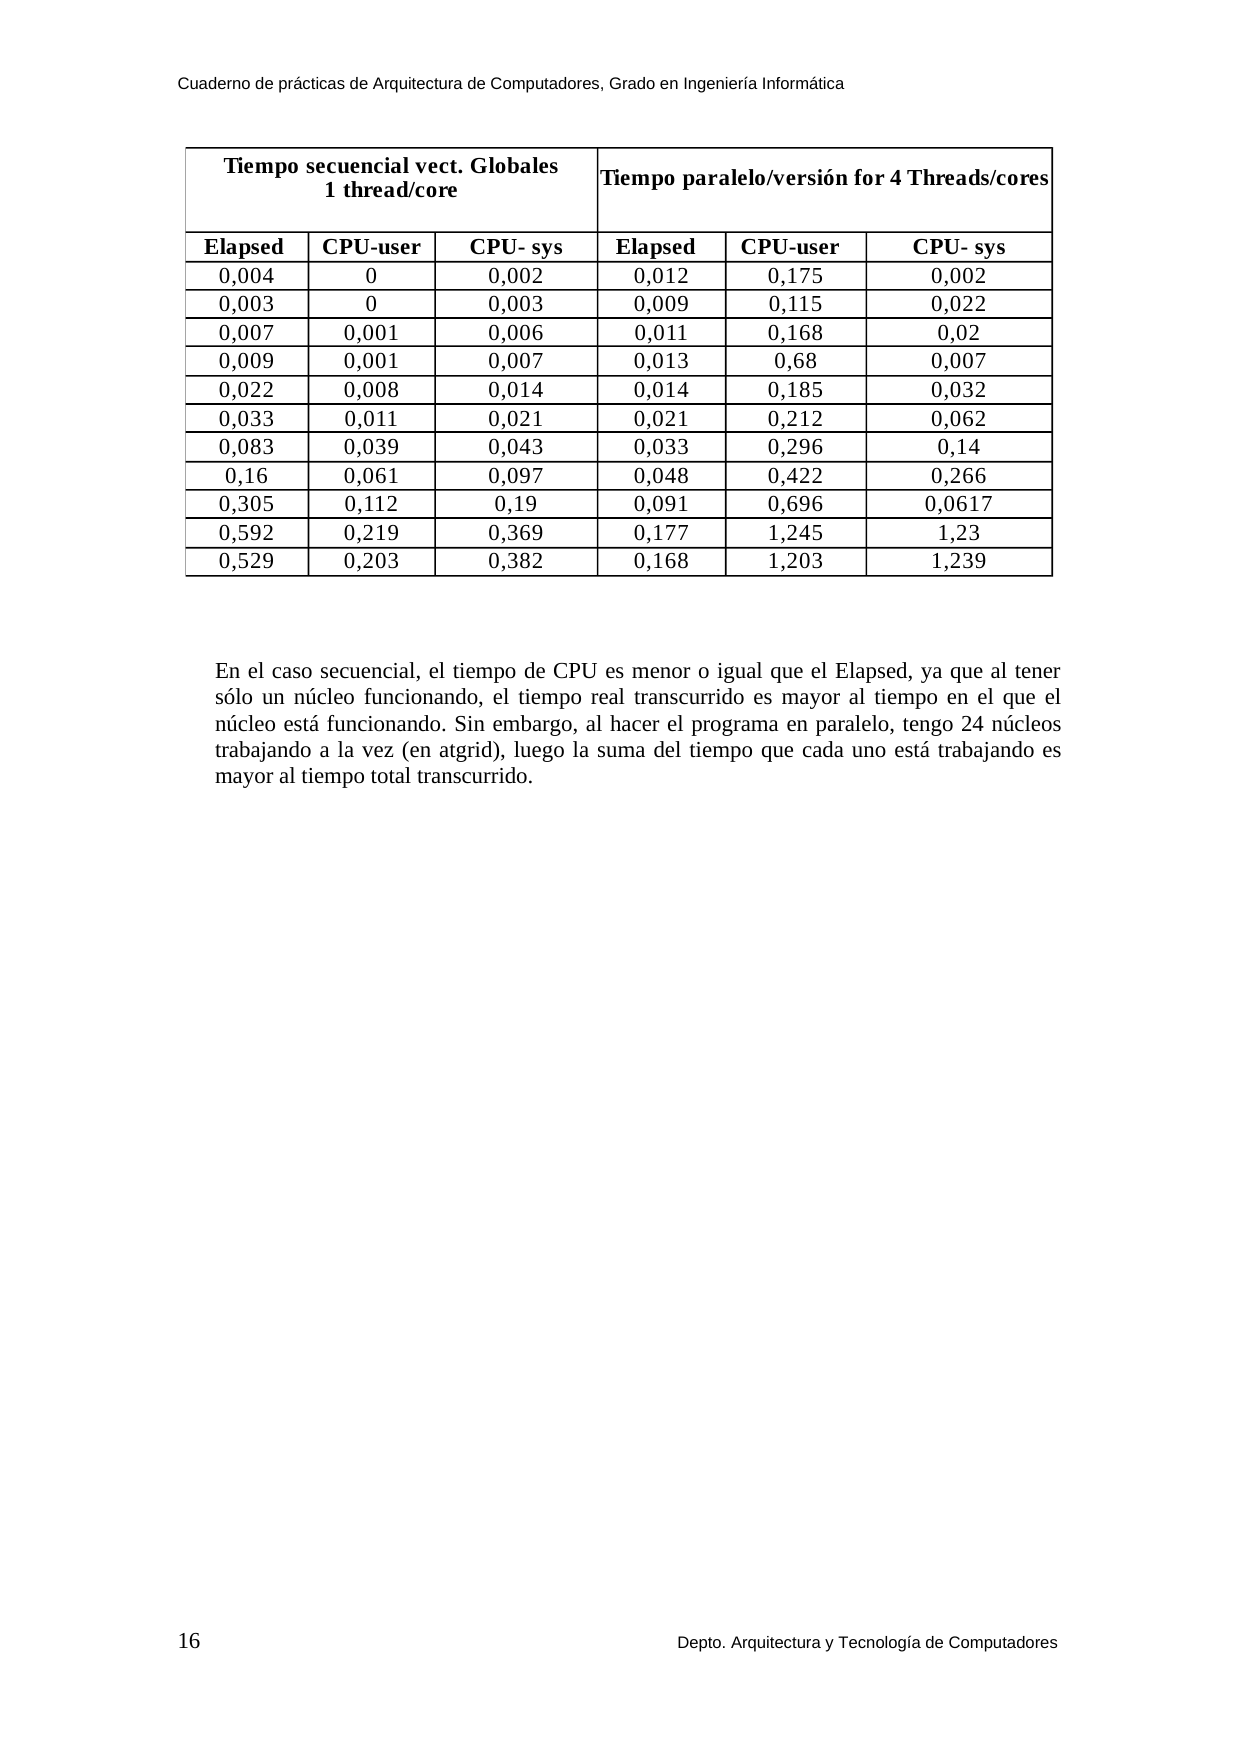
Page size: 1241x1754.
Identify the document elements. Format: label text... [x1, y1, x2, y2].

text En el caso secuencial, el tiempo de CPU es menor o igual que el Elapsed, ya que al tener sólo un núcleo funcionando, el tiempo real transcurrido es mayor al tiempo en el que el núcleo está funcionando. Sin embargo, al hacer el programa en paralelo, tengo 24 núcleos trabajando a la vez (en atgrid), luego la suma del tiempo que cada uno está trabajando es mayor al tiempo total transcurrido. [215, 657, 1063, 789]
